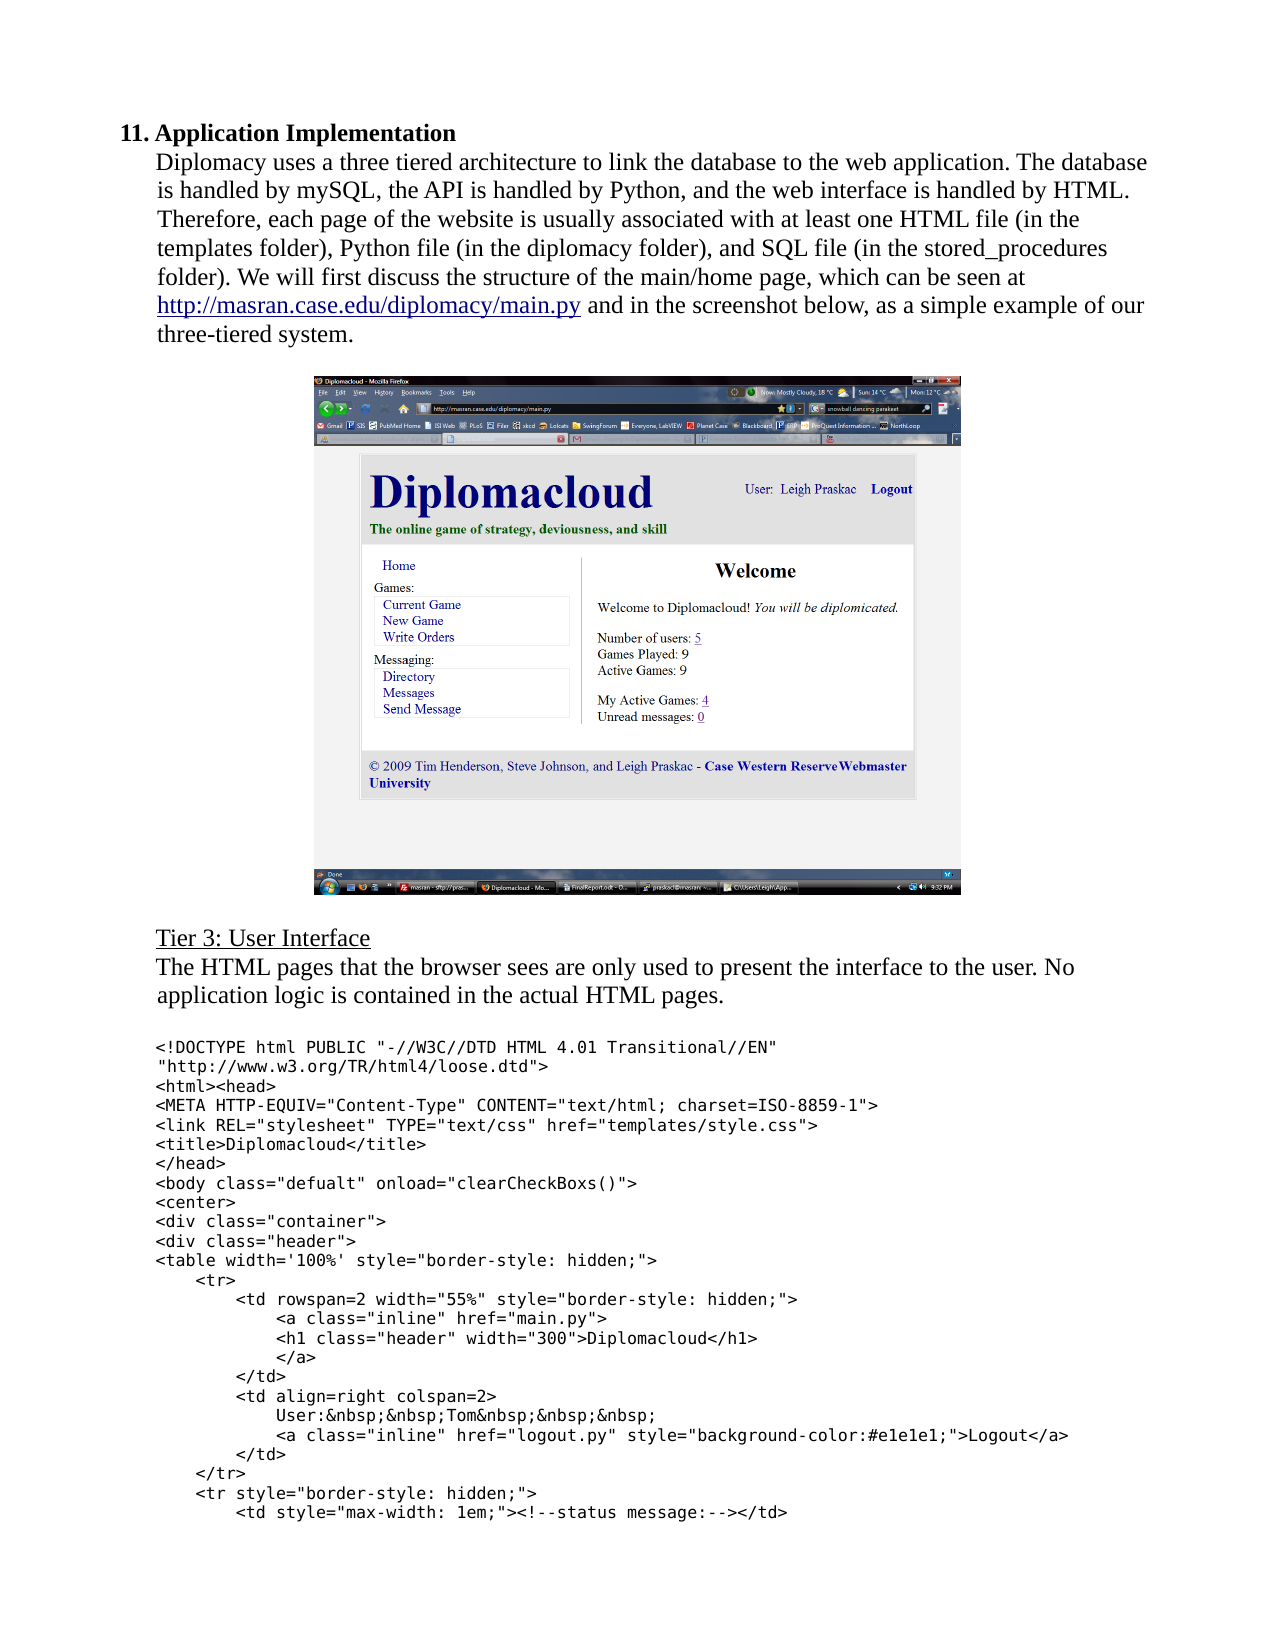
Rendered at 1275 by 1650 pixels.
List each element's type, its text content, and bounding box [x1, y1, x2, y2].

text The HTML pages that the browser sees are only used to present the interface to the user. No application logic is contained in the actual HTML pages. [155, 952, 1157, 1009]
picture [314, 376, 961, 895]
text <title>Diplomacloud</title> [155, 1135, 1157, 1154]
text <tr style="border-style: hidden;"> [155, 1483, 1157, 1503]
text <link REL="stylesheet" TYPE="text/css" href="templates/style.css"> [155, 1115, 1157, 1135]
text <div class="header"> [155, 1232, 1157, 1251]
text <html><head> [155, 1077, 1157, 1096]
text <!DOCTYPE html PUBLIC "-//W3C//DTD HTML 4.01 Transitional//EN" "http://www.w3.org/TR/html4/loose.dtd"> [155, 1038, 1157, 1077]
text <META HTTP-EQUIV="Content-Type" CONTENT="text/html; charset=ISO-8859-1"> [155, 1096, 1157, 1115]
text <a class="inline" href="logout.py" style="background-color:#e1e1e1;">Logout</a> [155, 1425, 1157, 1445]
text </td> [155, 1367, 1157, 1387]
text <div class="container"> [155, 1212, 1157, 1232]
text <tr> [155, 1270, 1157, 1290]
text <a class="inline" href="main.py"> [155, 1309, 1157, 1328]
text <table width='100%' style="border-style: hidden;"> [155, 1251, 1157, 1270]
text User:&nbsp;&nbsp;Tom&nbsp;&nbsp;&nbsp; [155, 1406, 1157, 1425]
text </td> [155, 1445, 1157, 1464]
text </tr> [155, 1464, 1157, 1483]
text Tier 3: User Interface [155, 923, 1157, 952]
text <td rowspan=2 width="55%" style="border-style: hidden;"> [155, 1290, 1157, 1309]
text 11. Application Implementation [119, 118, 1157, 147]
text <h1 class="header" width="300">Diplomacloud</h1> [155, 1328, 1157, 1348]
text <td style="max-width: 1em;"><!--status message:--></td> [155, 1503, 1157, 1522]
text </head> [155, 1154, 1157, 1173]
text </a> [155, 1348, 1157, 1367]
text <center> [155, 1193, 1157, 1212]
text <td align=right colspan=2> [155, 1387, 1157, 1406]
text Diplomacy uses a three tiered architecture to link the database to the web application. The database is handled by mySQL, the API is handled by Python, and the web interface is handled by HTML. Therefore, each page of the website is usually associated with at least one HTML file (in the templates folder), Python file (in the diplomacy folder), and SQL file (in the stored_procedures folder). We will first discuss the structure of the main/home page, which can be seen at http://masran.case.edu/diplomacy/main.py and in the screenshot below, as a simple example of our three-tiered system. [155, 147, 1157, 348]
text <body class="defualt" onload="clearCheckBoxs()"> [155, 1173, 1157, 1193]
